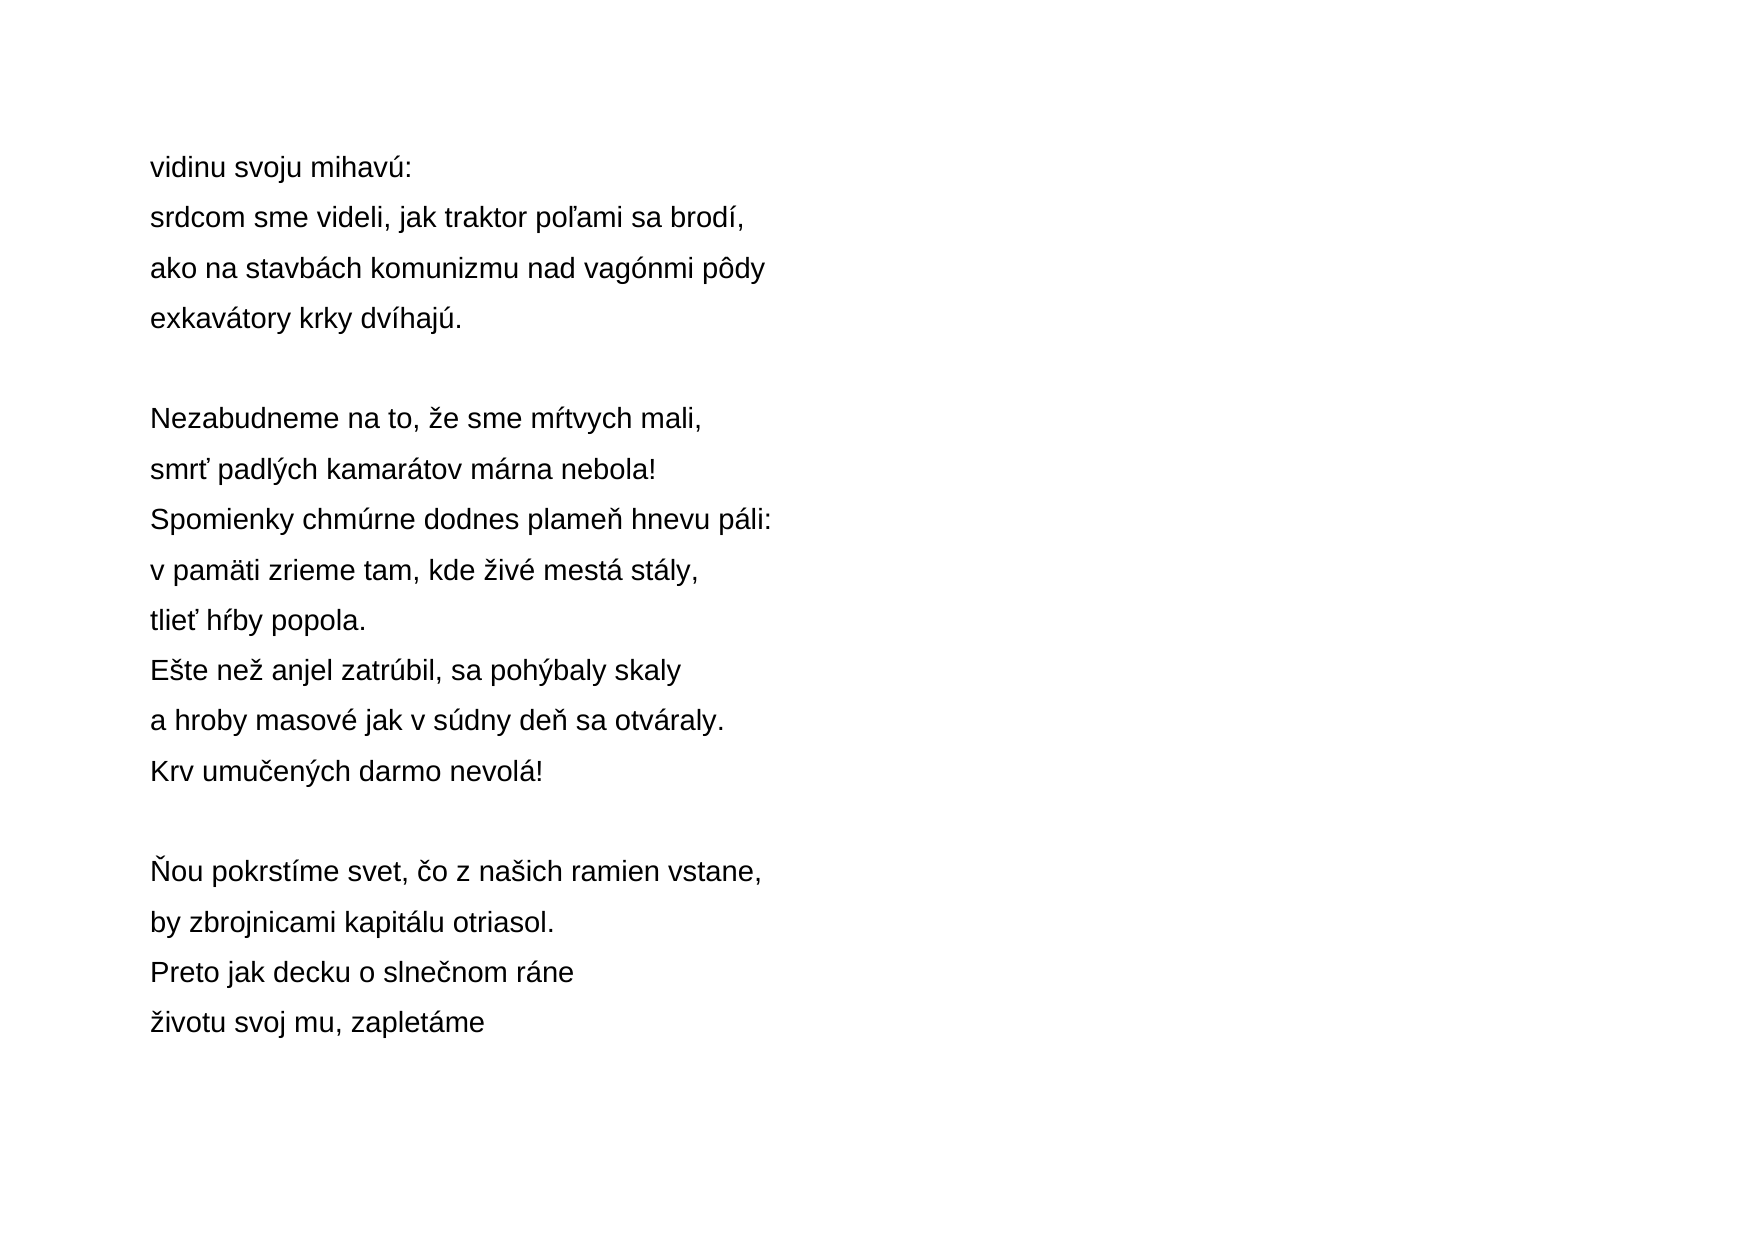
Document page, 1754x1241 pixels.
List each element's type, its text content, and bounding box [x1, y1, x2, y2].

text Ešte než anjel zatrúbil, sa pohýbaly skaly [150, 653, 1243, 687]
text Preto jak decku o slnečnom ráne [150, 955, 1243, 988]
text ako na stavbách komunizmu nad vagónmi pôdy [150, 251, 1243, 284]
text tlieť hŕby popola. [150, 603, 1243, 636]
text a hroby masové jak v súdny deň sa otváraly. [150, 703, 1243, 737]
text Ňou pokrstíme svet, čo z našich ramien vstane, [150, 854, 1243, 888]
text životu svoj mu, zapletáme [150, 1005, 1243, 1039]
text v pamäti zrieme tam, kde živé mestá stály, [150, 552, 1243, 586]
text Nezabudneme na to, že sme mŕtvych mali, [150, 402, 1243, 435]
text vidinu svoju mihavú: [150, 150, 1243, 183]
text by zbrojnicami kapitálu otriasol. [150, 905, 1243, 938]
text smrť padlých kamarátov márna nebola! [150, 452, 1243, 485]
text Spomienky chmúrne dodnes plameň hnevu páli: [150, 502, 1243, 536]
text Krv umučených darmo nevolá! [150, 754, 1243, 787]
text exkavátory krky dvíhajú. [150, 301, 1243, 334]
text srdcom sme videli, jak traktor poľami sa brodí, [150, 200, 1243, 234]
